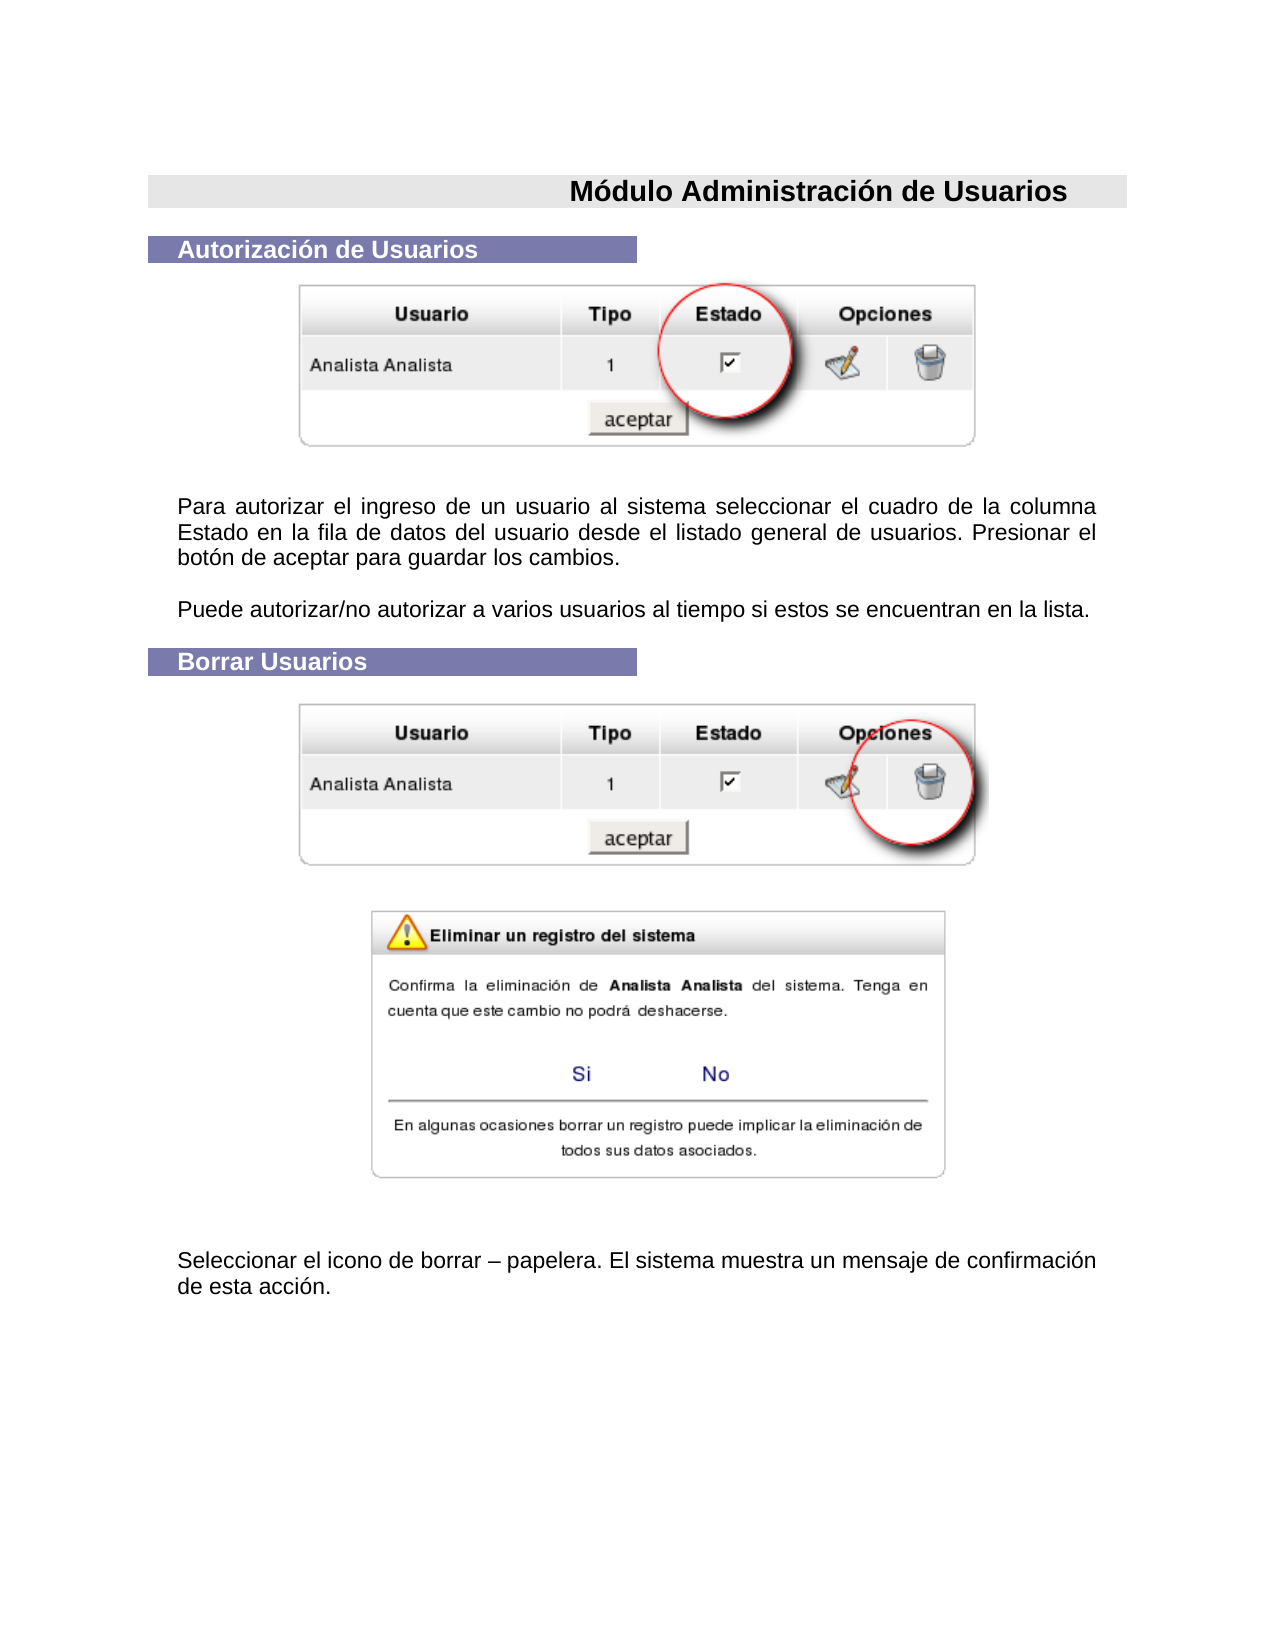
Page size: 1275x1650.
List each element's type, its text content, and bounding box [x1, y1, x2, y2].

table_cell Seleccionar el icono de borrar – papelera. El sistema muestra un mensaje de confirmación de esta acción. [148, 1248, 1127, 1299]
table_cell Para autorizar el ingreso de un usuario al sistema seleccionar el cuadro de la columna Estado en la fila de datos del usuario desde el listado general de usuarios. Presionar el botón de aceptar para guardar los cambios. Puede autorizar/no autorizar a varios usuarios al tiempo si estos se encuentran en la lista. [148, 494, 1127, 622]
table_header Autorización de Usuarios [148, 236, 637, 263]
table_header Módulo Administración de Usuarios [1068, 175, 1127, 208]
table_header [638, 648, 1127, 676]
table_cell [148, 676, 1127, 1248]
picture [286, 682, 989, 1197]
picture [286, 263, 989, 469]
table_header Borrar Usuarios [148, 648, 637, 676]
table_header [638, 236, 1127, 263]
table_header Módulo Administración de Usuarios [148, 175, 207, 208]
table_cell [148, 264, 1127, 494]
